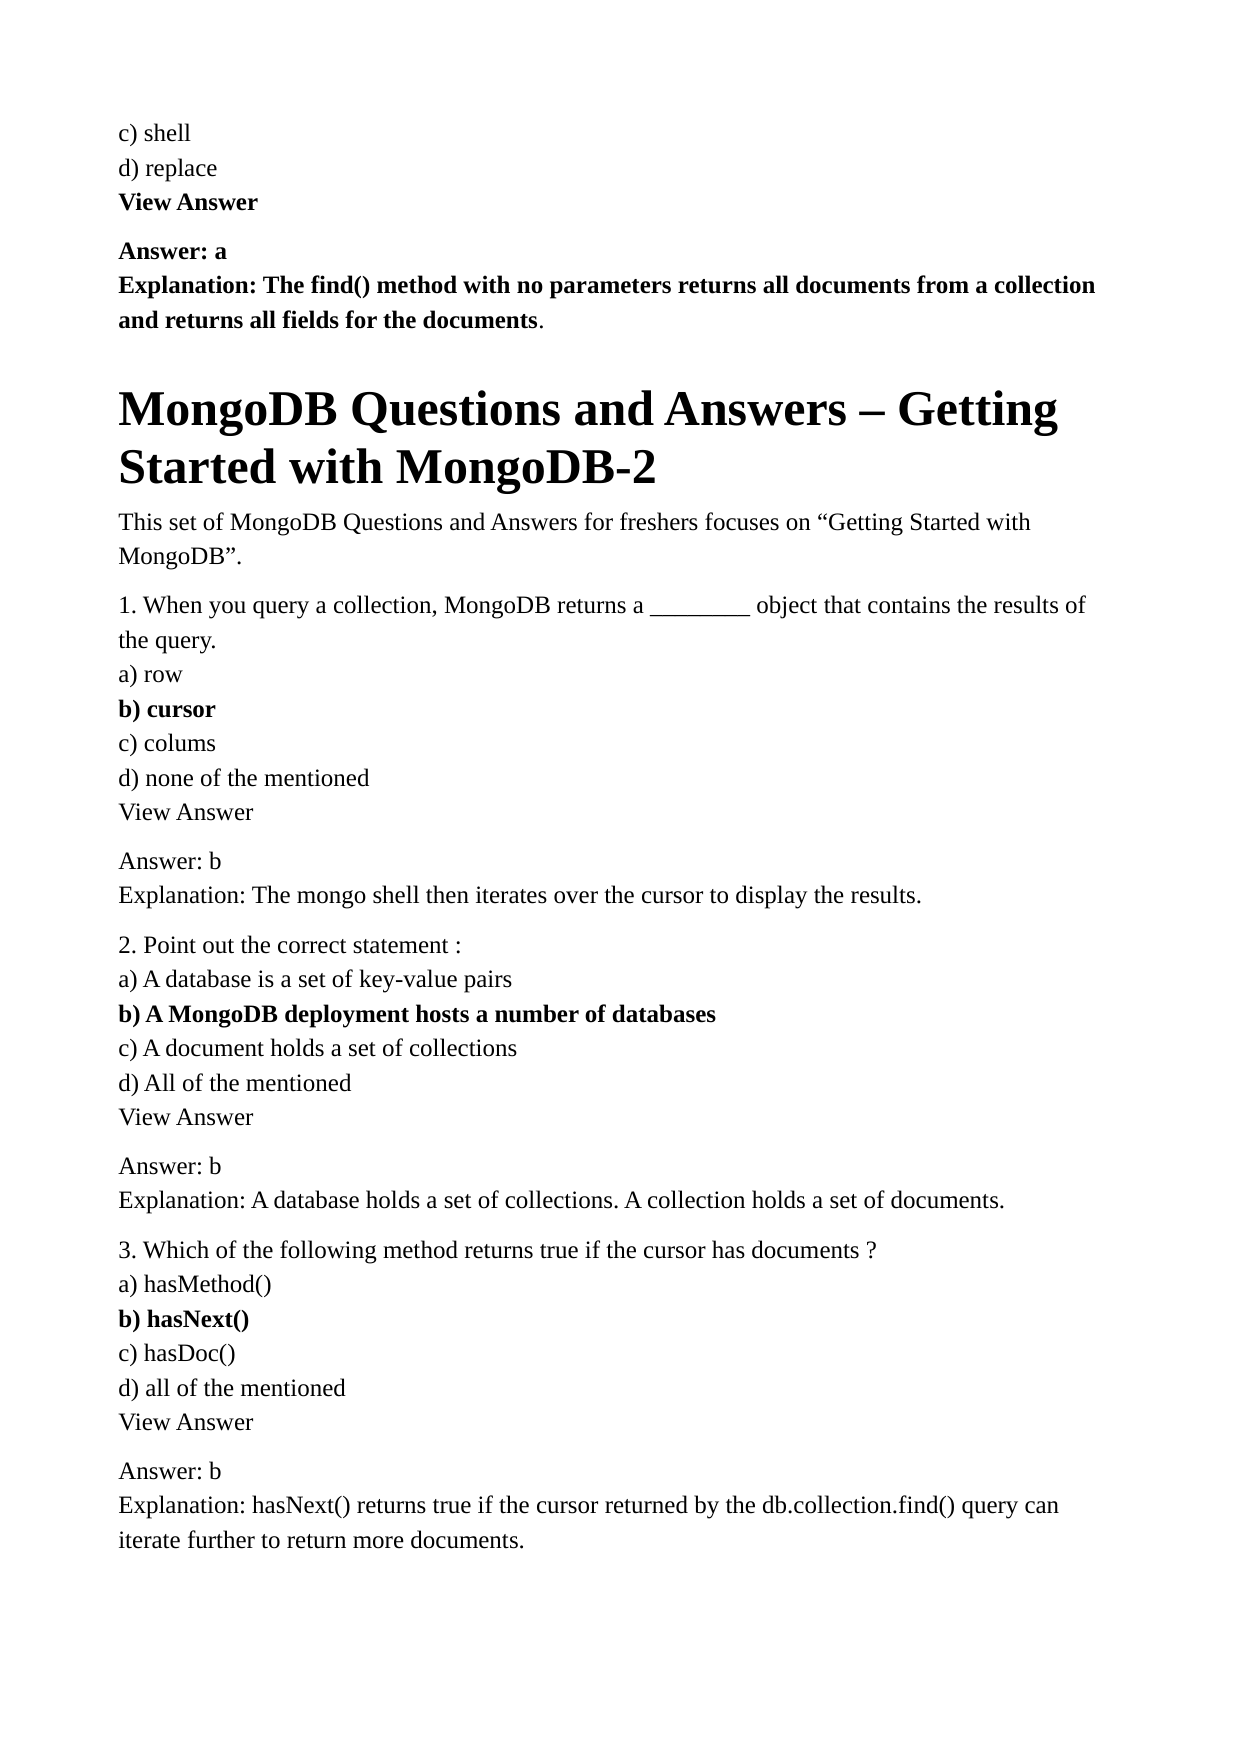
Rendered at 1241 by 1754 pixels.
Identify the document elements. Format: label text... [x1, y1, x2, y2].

text Answer: b Explanation: The mongo shell then iterates over the cursor to display the results. [118, 846, 1122, 909]
text c) shell d) replace View Answer [118, 118, 1122, 216]
text 1. When you query a collection, MongoDB returns a ________ object that contains the results of the query. a) row b) cursor c) colums d) none of the mentioned View Answer [118, 590, 1122, 826]
subtitle MongoDB Questions and Answers – Getting Started with MongoDB-2 [118, 379, 1122, 494]
text Answer: b Explanation: hasNext() returns true if the cursor returned by the db.collection.find() query can iterate further to return more documents. [118, 1456, 1122, 1554]
text Answer: a Explanation: The find() method with no parameters returns all documents from a collection and returns all fields for the documents. [118, 236, 1122, 334]
text This set of MongoDB Questions and Answers for freshers focuses on “Getting Started with MongoDB”. [118, 507, 1122, 570]
text 3. Which of the following method returns true if the cursor has documents ? a) hasMethod() b) hasNext() c) hasDoc() d) all of the mentioned View Answer [118, 1235, 1122, 1436]
text Answer: b Explanation: A database holds a set of collections. A collection holds a set of documents. [118, 1151, 1122, 1214]
text 2. Point out the correct statement : a) A database is a set of key-value pairs b) A MongoDB deployment hosts a number of databases c) A document holds a set of collections d) All of the mentioned View Answer [118, 930, 1122, 1131]
